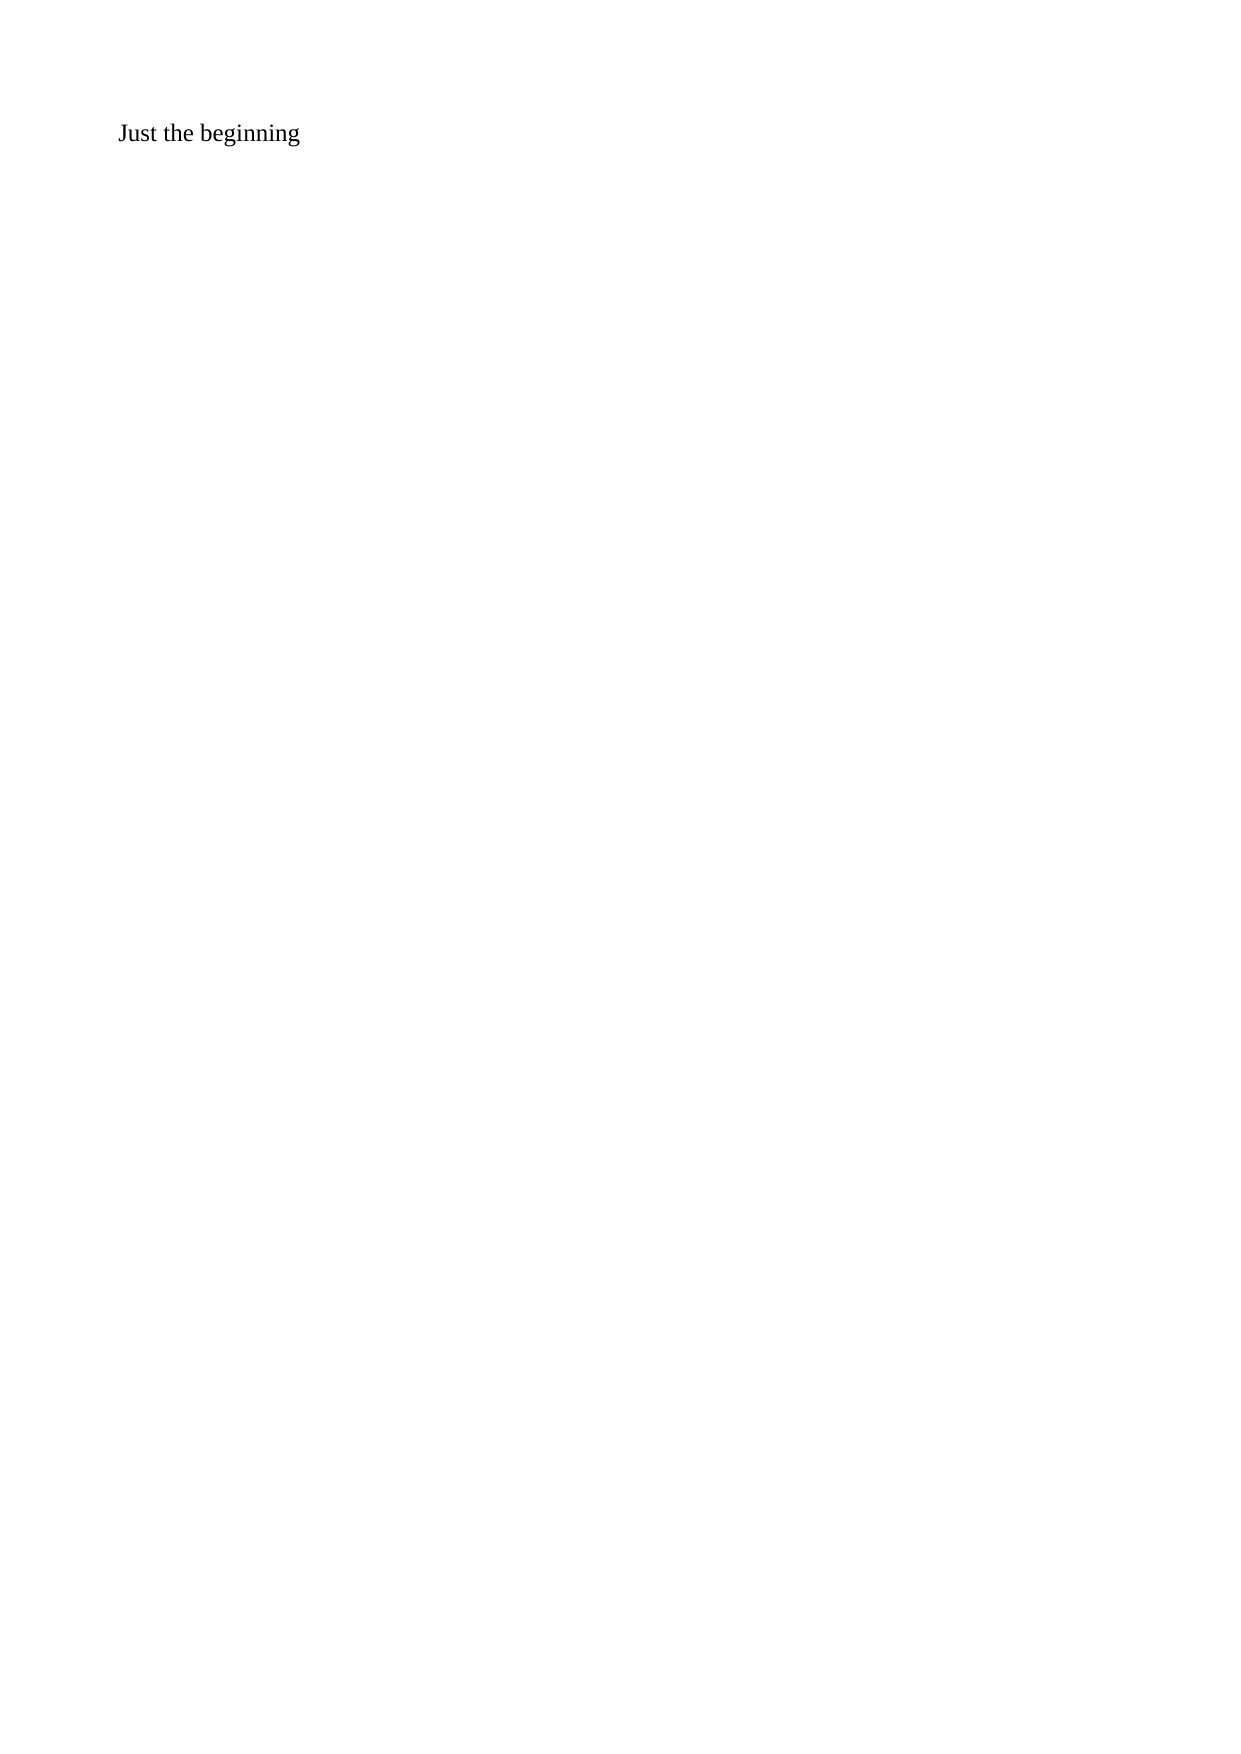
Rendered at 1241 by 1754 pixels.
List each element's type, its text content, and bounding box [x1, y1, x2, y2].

text Just the beginning [118, 118, 1122, 147]
